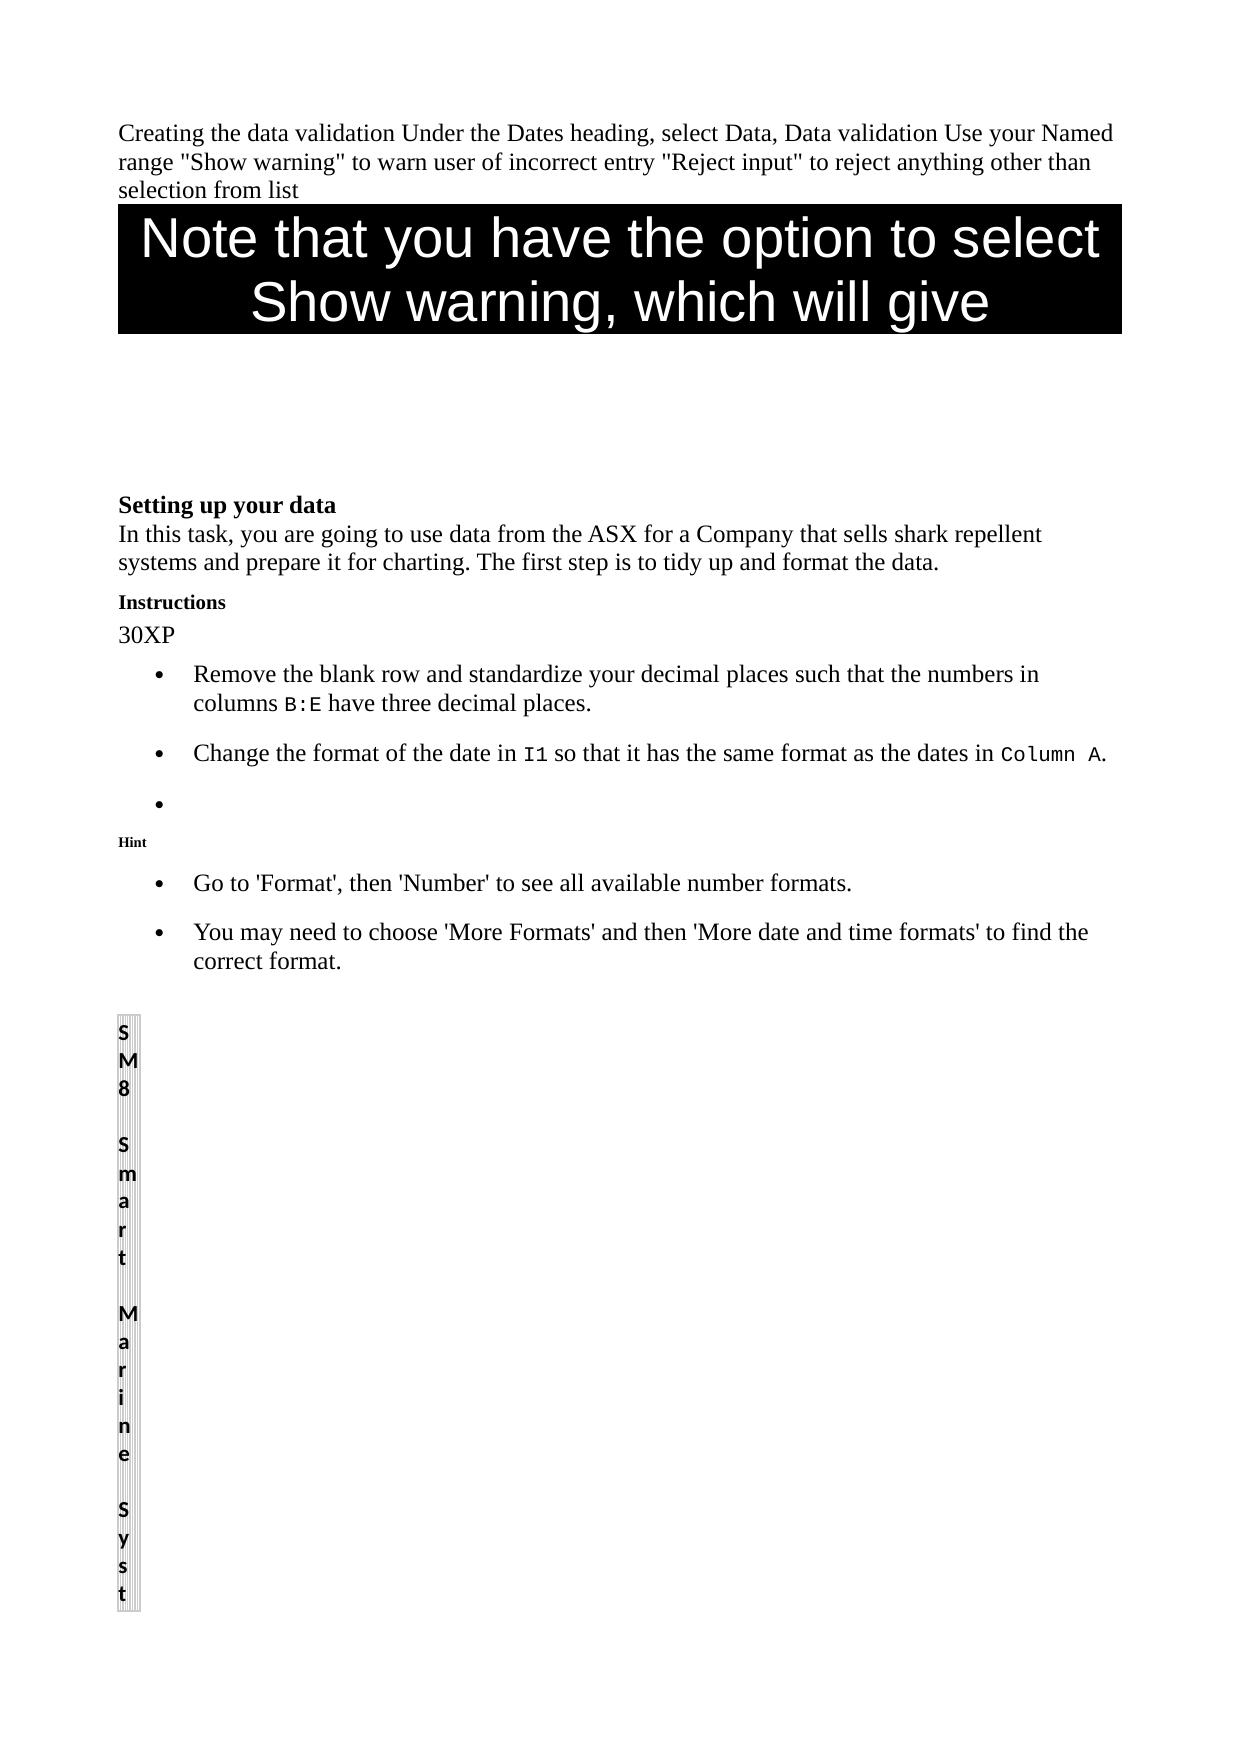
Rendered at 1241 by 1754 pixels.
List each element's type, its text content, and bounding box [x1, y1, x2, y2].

text Note that you have the option to select Show warning, which will give [118, 204, 1122, 334]
text Creating the data validation Under the Dates heading, select Data, Data validation Use your Named range "Show warning" to warn user of incorrect entry "Reject input" to reject anything other than selection from list [118, 118, 1122, 204]
list Change the format of the date in I1 so that it has the same format as the dates in Column A. [156, 738, 1122, 768]
text 30XP [118, 620, 1122, 649]
subtitle Setting up your data [118, 490, 1122, 519]
list You may need to choose 'More Formats' and then 'More date and time formats' to find the correct format. [156, 917, 1122, 975]
subtitle Hint [118, 834, 1122, 851]
text In this task, you are going to use data from the ASX for a Company that sells shark repellent systems and prepare it for charting. The first step is to tidy up and format the data. [118, 519, 1122, 576]
subtitle Instructions [118, 589, 1122, 614]
list Go to 'Format', then 'Number' to see all available number formats. [156, 868, 1122, 896]
list Remove the blank row and standardize your decimal places such that the numbers in columns B:E have three decimal places. [156, 659, 1122, 717]
